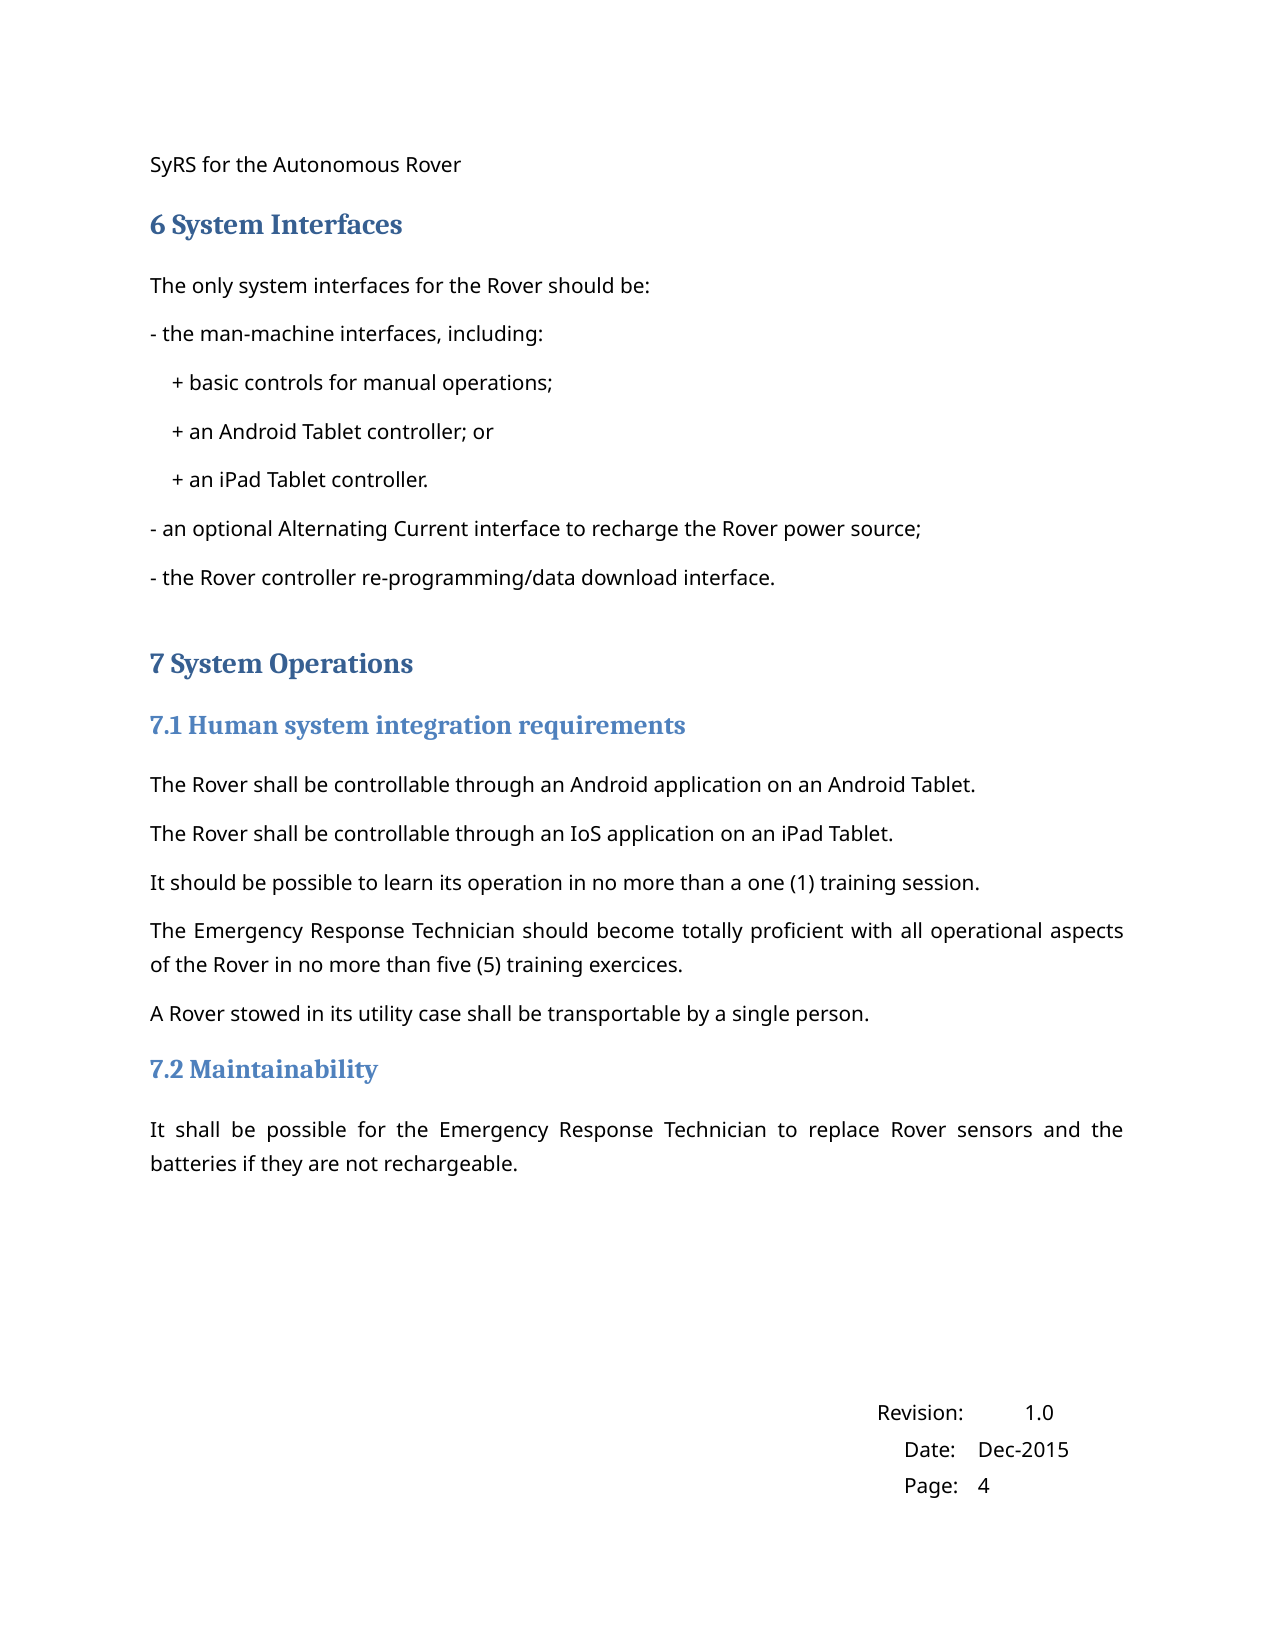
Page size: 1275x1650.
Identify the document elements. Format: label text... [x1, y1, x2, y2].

text The Emergency Response Technician should become totally proficient with all operational aspects of the Rover in no more than five (5) training exercices. [150, 916, 1125, 979]
text + an Android Tablet controller; or [150, 417, 1125, 445]
text + an iPad Tablet controller. [150, 466, 1125, 494]
text + basic controls for manual operations; [150, 368, 1125, 397]
subtitle 7.2 Maintainability [150, 1054, 1125, 1085]
text The only system interfaces for the Rover should be: [150, 271, 1125, 299]
subtitle 6 System Interfaces [150, 208, 1125, 241]
subtitle 7.1 Human system integration requirements [150, 710, 1125, 741]
text - an optional Alternating Current interface to recharge the Rover power source; [150, 514, 1125, 543]
subtitle 7 System Operations [150, 647, 1125, 680]
text - the man-machine interfaces, including: [150, 319, 1125, 348]
text It shall be possible for the Emergency Response Technician to replace Rover sensors and the batteries if they are not rechargeable. [150, 1115, 1125, 1177]
text The Rover shall be controllable through an IoS application on an iPad Tablet. [150, 819, 1125, 848]
text The Rover shall be controllable through an Android application on an Android Tablet. [150, 771, 1125, 799]
text - the Rover controller re-programming/data download interface. [150, 563, 1125, 591]
text It should be possible to learn its operation in no more than a one (1) training session. [150, 868, 1125, 896]
text A Rover stowed in its utility case shall be transportable by a single person. [150, 999, 1125, 1028]
